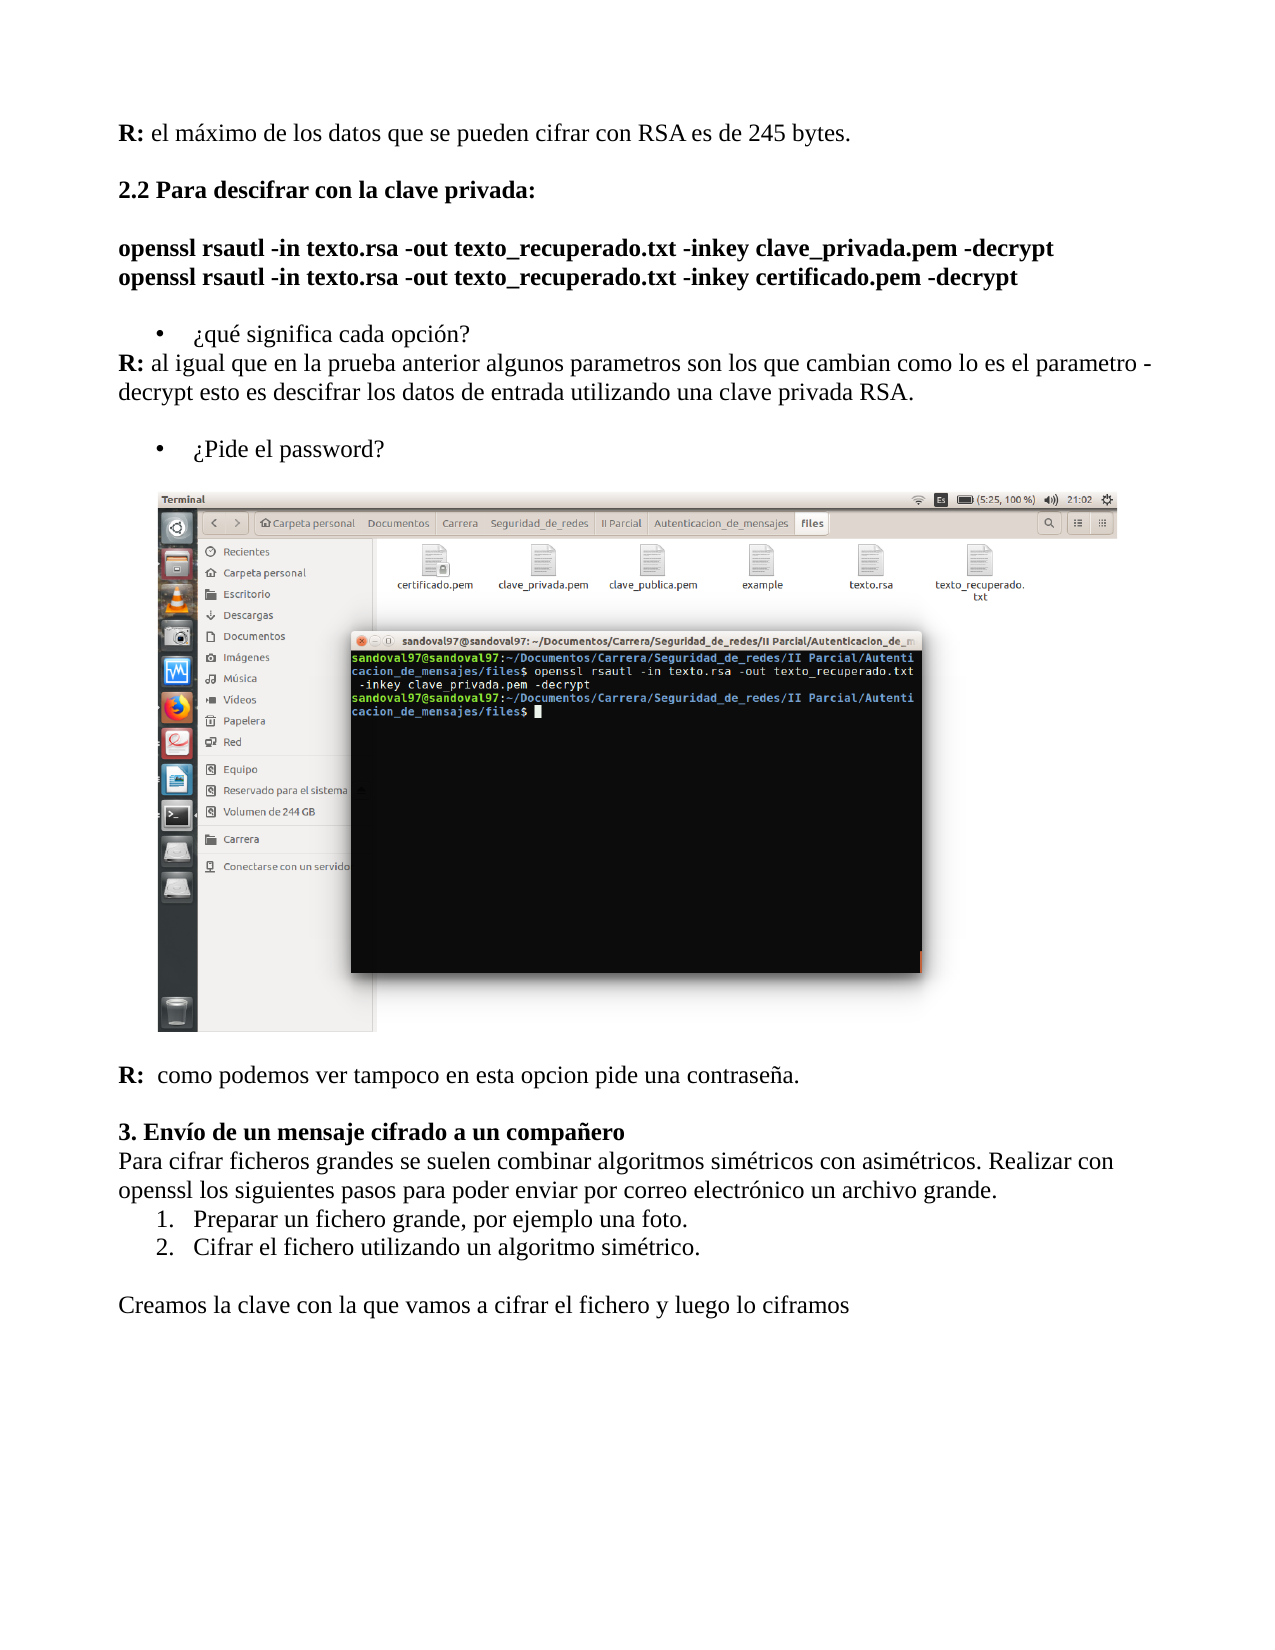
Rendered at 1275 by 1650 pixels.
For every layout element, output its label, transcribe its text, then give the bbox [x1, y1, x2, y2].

picture [157, 491, 1118, 1032]
text Para cifrar ficheros grandes se suelen combinar algoritmos simétricos con asimétricos. Realizar con openssl los siguientes pasos para poder enviar por correo electrónico un archivo grande. [118, 1146, 1157, 1204]
list Preparar un fichero grande, por ejemplo una foto. [156, 1204, 1157, 1232]
list Cifrar el fichero utilizando un algoritmo simétrico. [156, 1232, 1157, 1261]
text 2.2 Para descifrar con la clave privada: [118, 176, 1157, 204]
text R: el máximo de los datos que se pueden cifrar con RSA es de 245 bytes. [118, 118, 1157, 147]
text R: al igual que en la prueba anterior algunos parametros son los que cambian como lo es el parametro -decrypt esto es descifrar los datos de entrada utilizando una clave privada RSA. [118, 348, 1157, 406]
list ¿qué significa cada opción? [156, 319, 1157, 348]
text R: como podemos ver tampoco en esta opcion pide una contraseña. [118, 1060, 1157, 1089]
text openssl rsautl -in texto.rsa -out texto_recuperado.txt -inkey clave_privada.pem -decrypt [118, 233, 1157, 262]
list ¿Pide el password? [156, 434, 1157, 463]
text Creamos la clave con la que vamos a cifrar el fichero y luego lo ciframos [118, 1290, 1157, 1319]
text 3. Envío de un mensaje cifrado a un compañero [118, 1117, 1157, 1146]
text openssl rsautl -in texto.rsa -out texto_recuperado.txt -inkey certificado.pem -decrypt [118, 262, 1157, 291]
